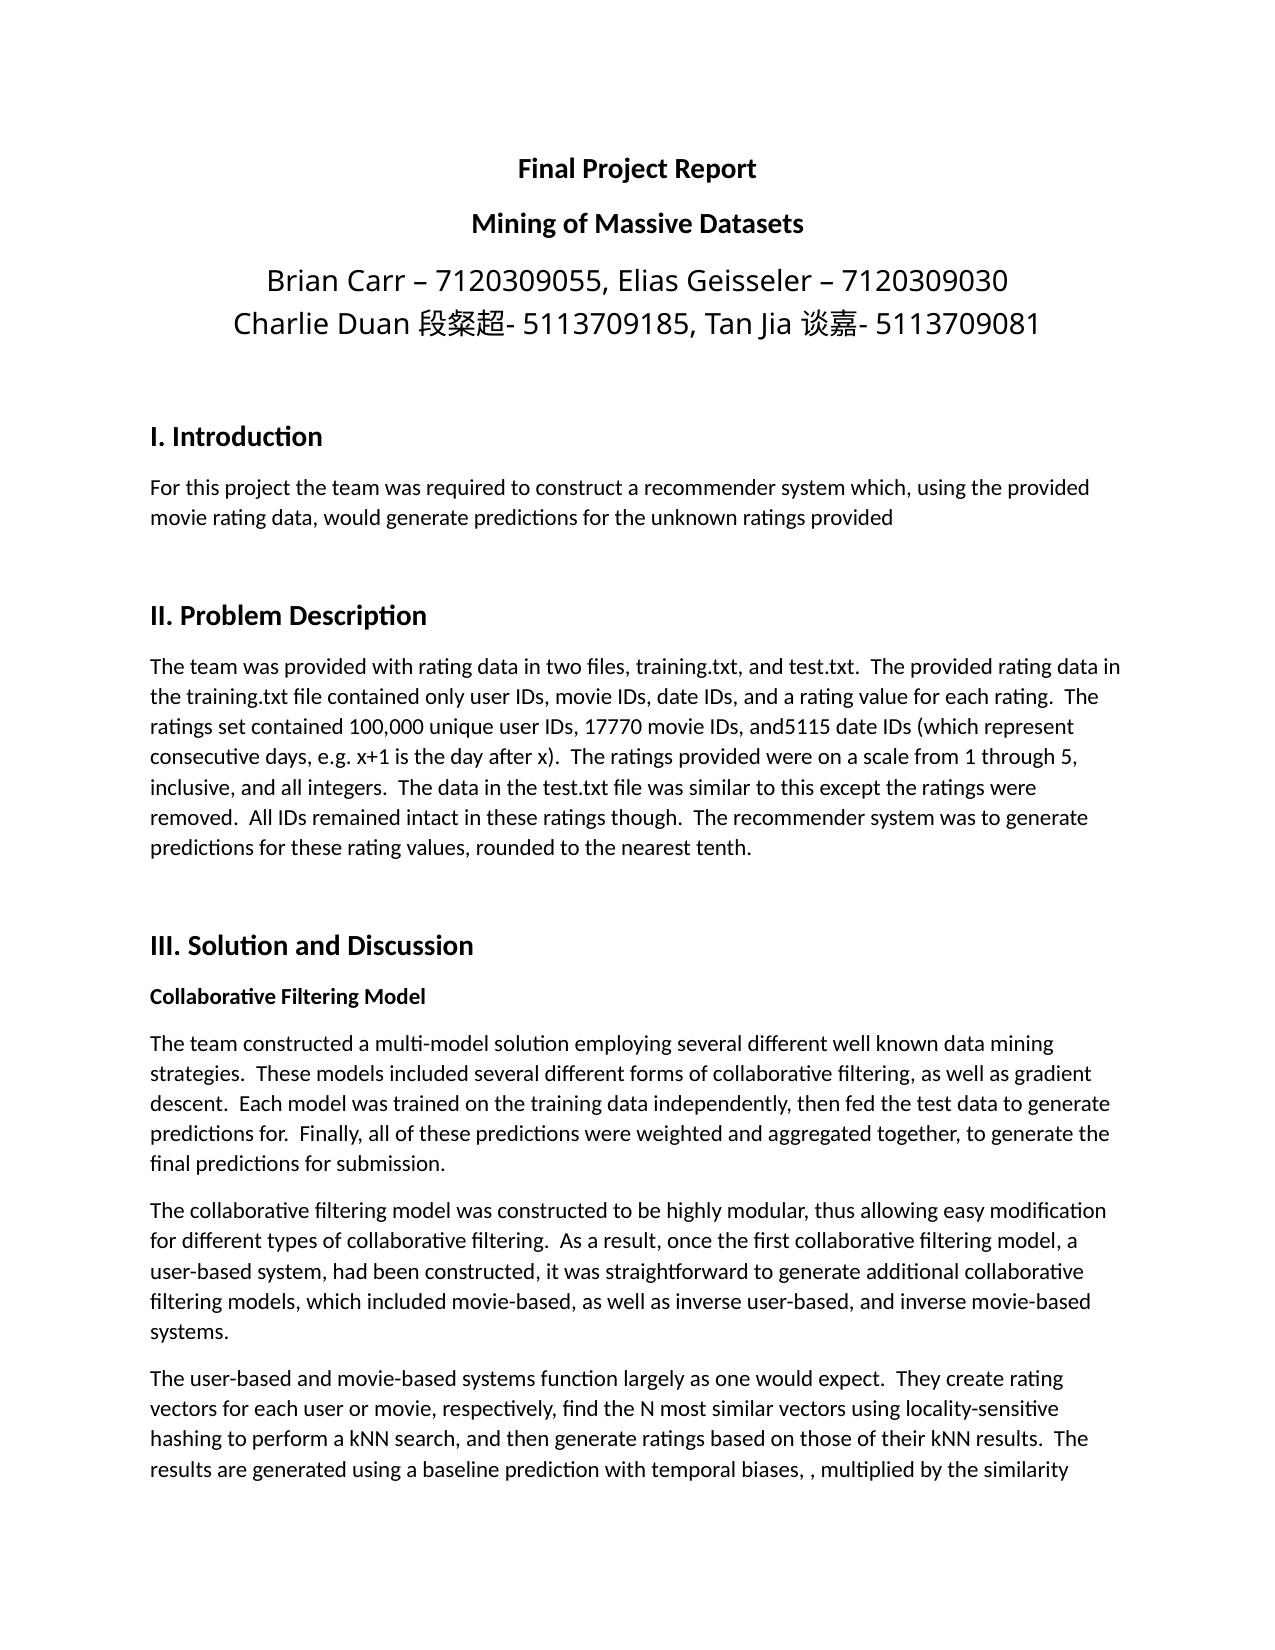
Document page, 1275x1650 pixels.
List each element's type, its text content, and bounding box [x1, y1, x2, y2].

text Final Project Report [150, 150, 1125, 186]
text Brian Carr – 7120309055, Elias Geisseler – 7120309030 Charlie Duan 段粲超- 5113709185, Tan Jia 谈嘉- 5113709081 [150, 260, 1125, 343]
text II. Problem Description [150, 597, 1125, 632]
text Mining of Massive Datasets [150, 205, 1125, 241]
text The collaborative filtering model was constructed to be highly modular, thus allowing easy modification for different types of collaborative filtering. As a result, once the first collaborative filtering model, a user-based system, had been constructed, it was straightforward to generate additional collaborative filtering models, which included movie-based, as well as inverse user-based, and inverse movie-based systems. [150, 1196, 1125, 1345]
text I. Introduction [150, 418, 1125, 453]
text The team was provided with rating data in two files, training.txt, and test.txt. The provided rating data in the training.txt file contained only user IDs, movie IDs, date IDs, and a rating value for each rating. The ratings set contained 100,000 unique user IDs, 17770 movie IDs, and5115 date IDs (which represent consecutive days, e.g. x+1 is the day after x). The ratings provided were on a scale from 1 through 5, inclusive, and all integers. The data in the test.txt file was similar to this except the ratings were removed. All IDs remained intact in these ratings though. The recommender system was to generate predictions for these rating values, rounded to the nearest tenth. [150, 652, 1125, 861]
text III. Solution and Discussion [150, 927, 1125, 962]
text Collaborative Filtering Model [150, 982, 1125, 1010]
text For this project the team was required to construct a recommender system which, using the provided movie rating data, would generate predictions for the unknown ratings provided [150, 473, 1125, 531]
text The team constructed a multi-model solution employing several different well known data mining strategies. These models included several different forms of collaborative filtering, as well as gradient descent. Each model was trained on the training data independently, then fed the test data to generate predictions for. Finally, all of these predictions were weighted and aggregated together, to generate the final predictions for submission. [150, 1029, 1125, 1178]
text The user-based and movie-based systems function largely as one would expect. They create rating vectors for each user or movie, respectively, find the N most similar vectors using locality-sensitive hashing to perform a kNN search, and then generate ratings based on those of their kNN results. The results are generated using a baseline prediction with temporal biases, , multiplied by the similarity [150, 1364, 1125, 1483]
